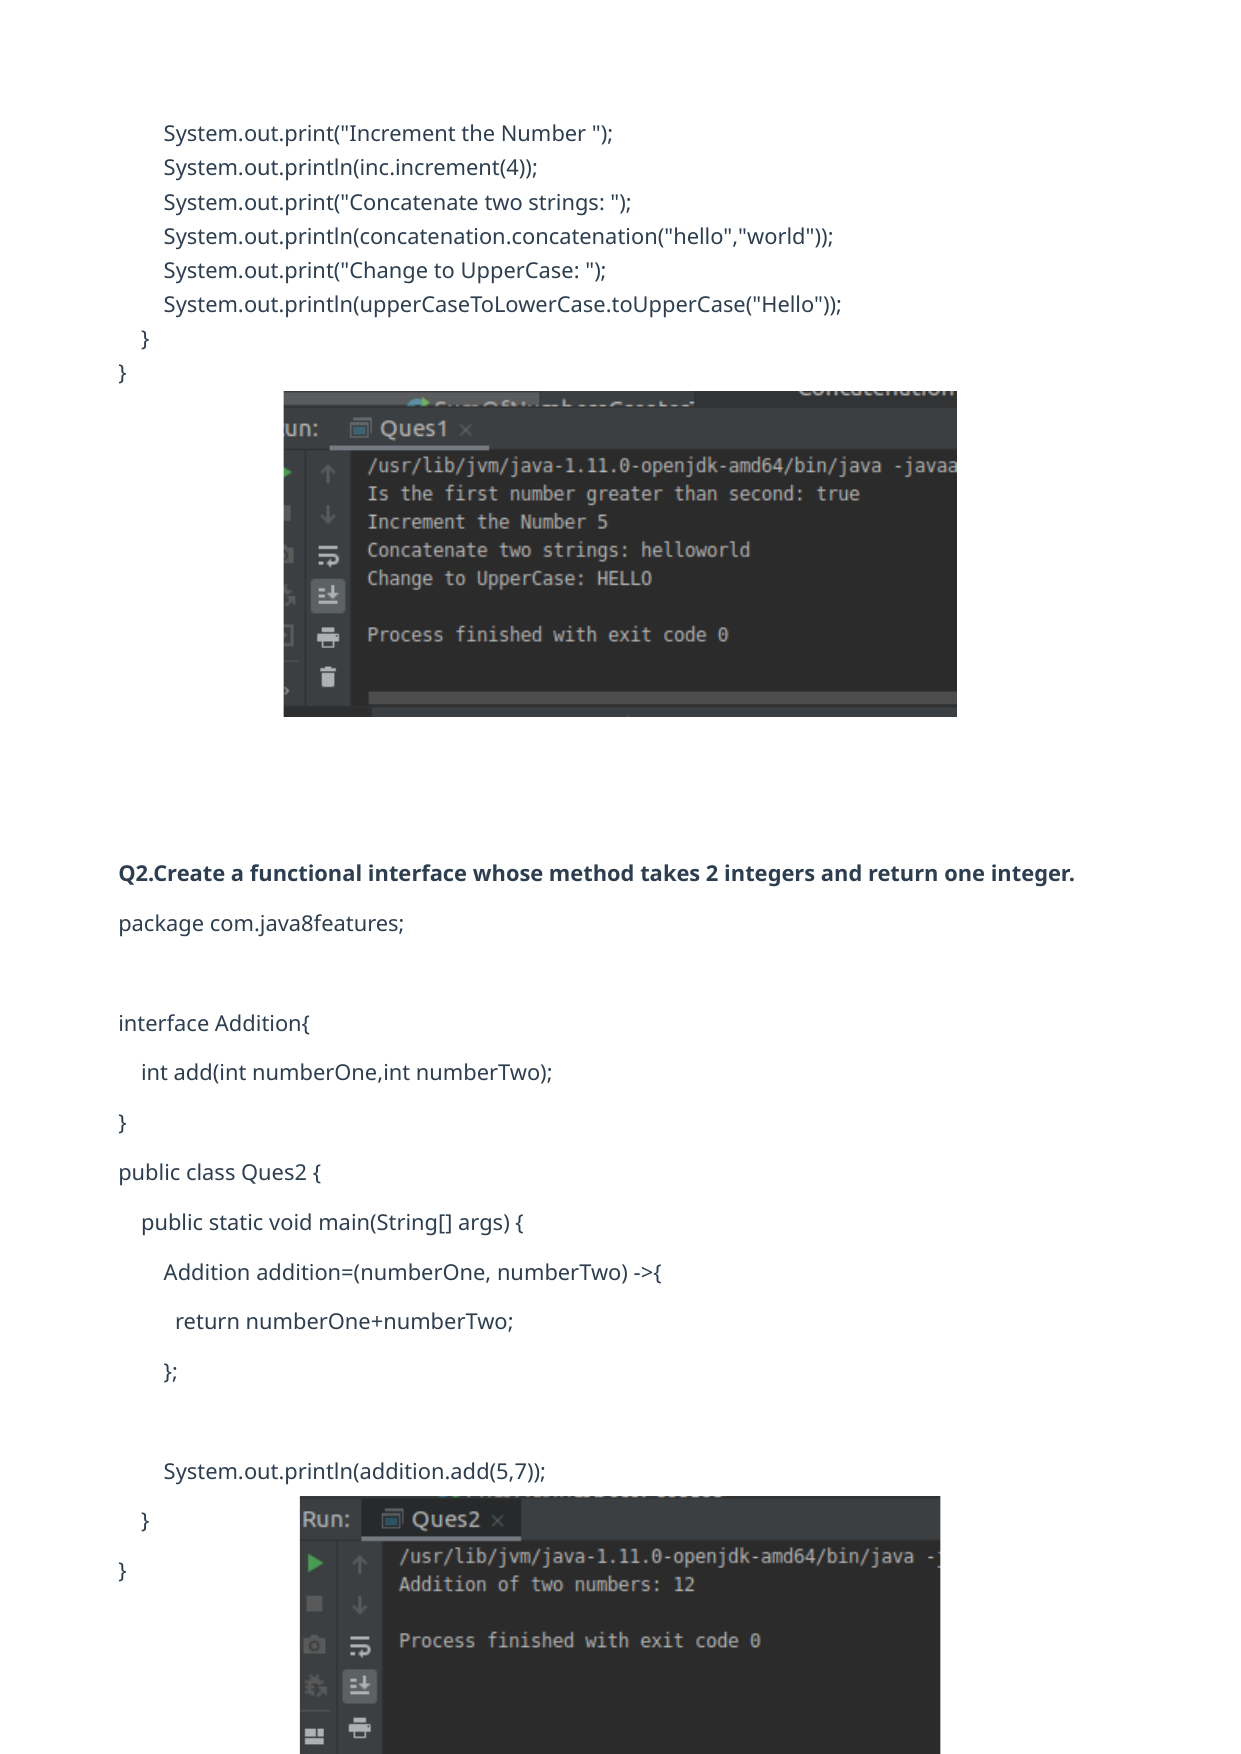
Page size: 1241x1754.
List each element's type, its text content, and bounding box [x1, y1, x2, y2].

text Q2.Create a functional interface whose method takes 2 integers and return one integer. [118, 858, 1122, 888]
text } [118, 1505, 299, 1535]
text [941, 1555, 1122, 1585]
picture [299, 1496, 941, 1754]
text int add(int numberOne,int numberTwo); [118, 1057, 1122, 1087]
text System.out.print("Increment the Number "); [118, 118, 1122, 148]
picture [283, 391, 957, 717]
text System.out.println(upperCaseToLowerCase.toUpperCase("Hello")); [118, 289, 1122, 319]
text } [118, 1107, 1122, 1137]
text } [118, 323, 1122, 353]
text } [118, 357, 1122, 387]
text return numberOne+numberTwo; [118, 1306, 1122, 1336]
text Addition addition=(numberOne, numberTwo) ->{ [118, 1256, 1122, 1286]
text }; [118, 1356, 1122, 1386]
text public static void main(String[] args) { [118, 1207, 1122, 1236]
text } [118, 1555, 299, 1585]
text System.out.println(addition.add(5,7)); [118, 1456, 1122, 1485]
text package com.java8features; [118, 908, 1122, 938]
text System.out.print("Change to UpperCase: "); [118, 255, 1122, 284]
text System.out.println(inc.increment(4)); [118, 152, 1122, 182]
text [941, 1505, 1122, 1535]
text System.out.println(concatenation.concatenation("hello","world")); [118, 221, 1122, 250]
text System.out.print("Concatenate two strings: "); [118, 186, 1122, 216]
text public class Ques2 { [118, 1157, 1122, 1187]
text interface Addition{ [118, 1007, 1122, 1037]
